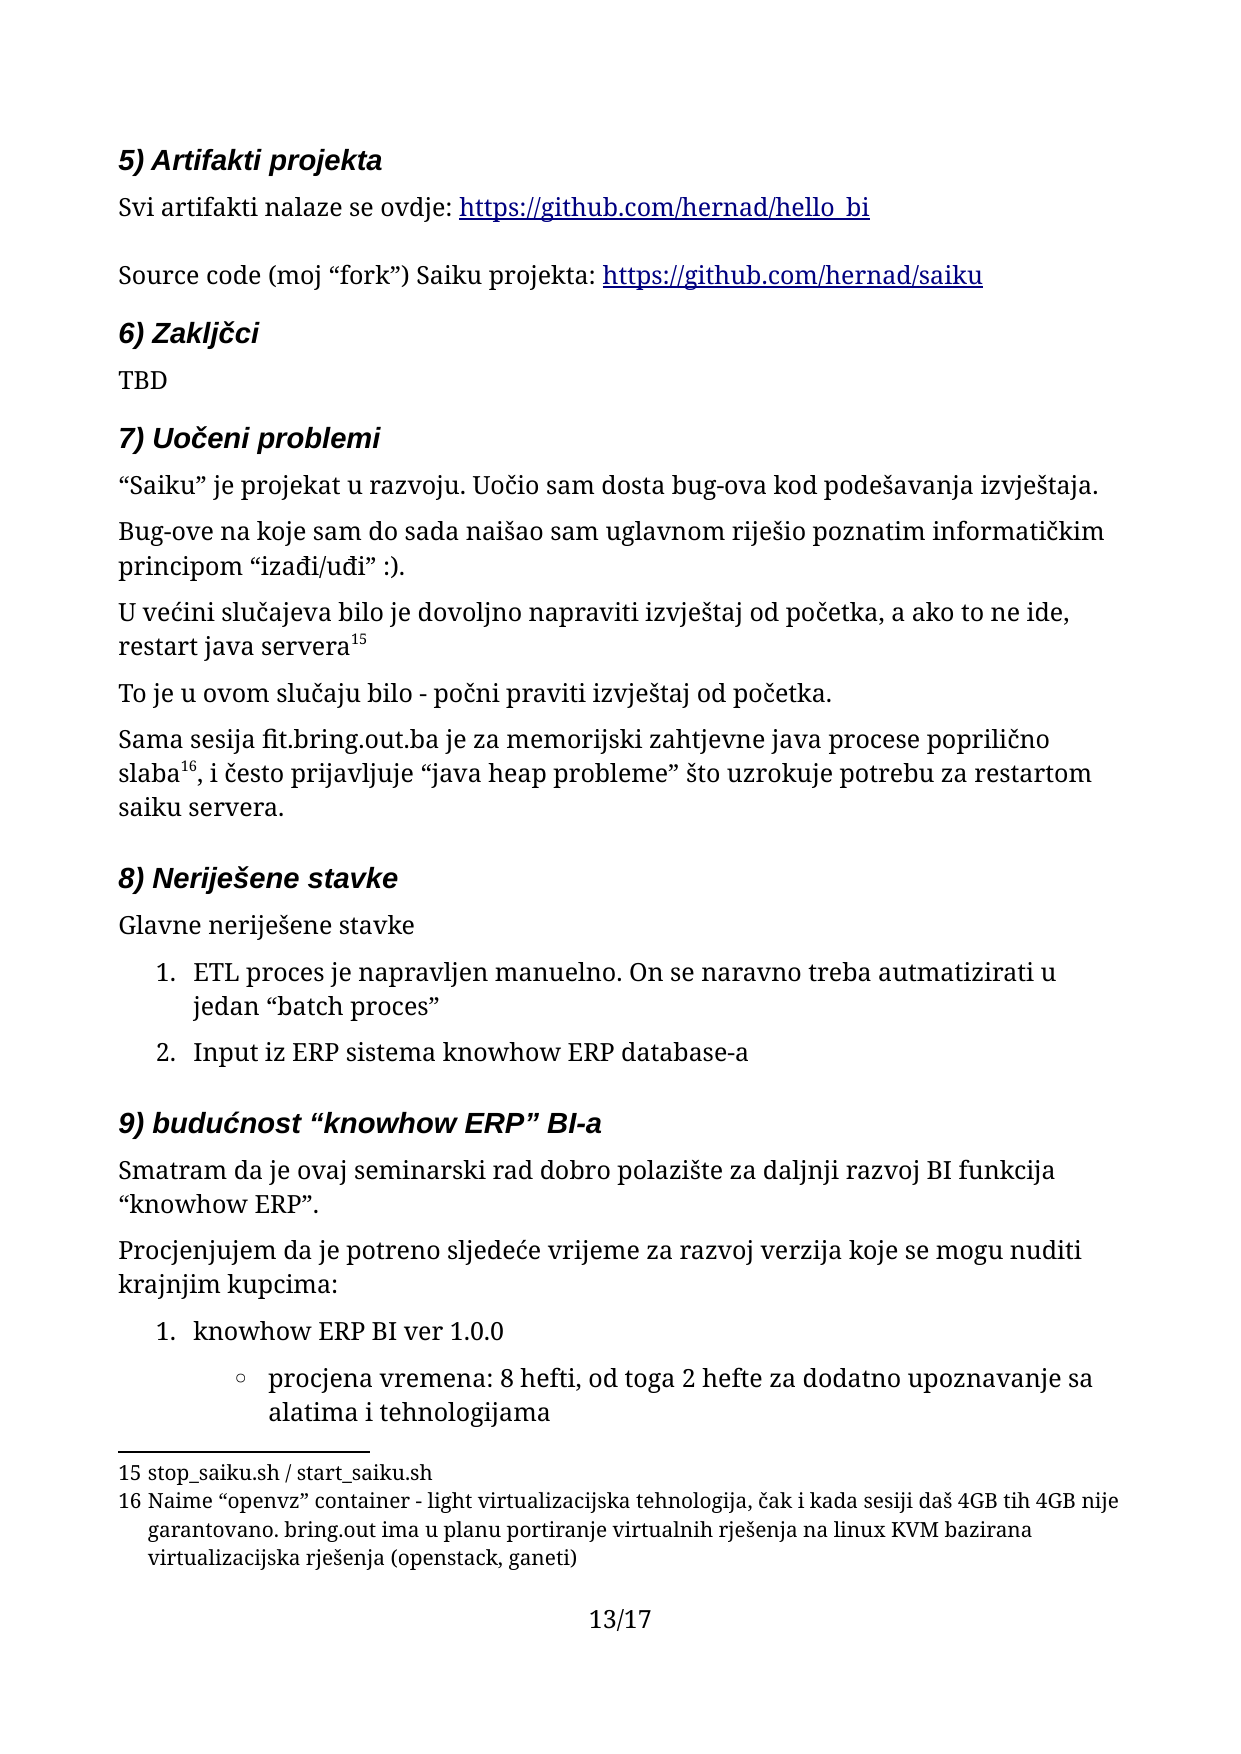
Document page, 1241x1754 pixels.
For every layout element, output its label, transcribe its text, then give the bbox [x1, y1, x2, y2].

list ETL proces je napravljen manuelno. On se naravno treba autmatizirati u jedan “batch proces” [156, 954, 1122, 1022]
text Svi artifakti nalaze se ovdje: https://github.com/hernad/hello_bi [118, 189, 1122, 223]
text TBD [118, 362, 1122, 396]
text Sama sesija fit.bring.out.ba je za memorijski zahtjevne java procese poprilično slaba, i često prijavljuje “java heap probleme” što uzrokuje potrebu za restartom saiku servera. [118, 722, 1122, 824]
subtitle 7) Uočeni problemi [118, 421, 1122, 455]
text U većini slučajeva bilo je dovoljno napraviti izvještaj od početka, a ako to ne ide, restart java servera [118, 595, 1122, 663]
text Smatram da je ovaj seminarski rad dobro polazište za daljnji razvoj BI funkcija “knowhow ERP”. [118, 1152, 1122, 1221]
text To je u ovom slučaju bilo - počni praviti izvještaj od početka. [118, 675, 1122, 709]
subtitle 8) Neriješene stavke [118, 862, 1122, 895]
subtitle 6) Zakljčci [118, 316, 1122, 350]
text Glavne neriješene stavke [118, 908, 1122, 942]
text Naime “openvz” container - light virtualizacijska tehnologija, čak i kada sesiji daš 4GB tih 4GB nije garantovano. bring.out ima u planu portiranje virtualnih rješenja na linux KVM bazirana virtualizacijska rješenja (openstack, ganeti) [118, 1486, 1122, 1572]
list procjena vremena: 8 hefti, od toga 2 hefte za dodatno upoznavanje sa alatima i tehnologijama [231, 1360, 1122, 1428]
text Source code (moj “fork”) Saiku projekta: https://github.com/hernad/saiku [118, 257, 1122, 291]
subtitle 5) Artifakti projekta [118, 143, 1122, 177]
list Input iz ERP sistema knowhow ERP database-a [156, 1035, 1122, 1069]
subtitle 9) budućnost “knowhow ERP” BI-a [118, 1106, 1122, 1140]
text Bug-ove na koje sam do sada naišao sam uglavnom riješio poznatim informatičkim principom “izađi/uđi” :). [118, 514, 1122, 582]
text stop_saiku.sh / start_saiku.sh [118, 1458, 1122, 1486]
text Procjenjujem da je potreno sljedeće vrijeme za razvoj verzija koje se mogu nuditi krajnjim kupcima: [118, 1233, 1122, 1301]
list knowhow ERP BI ver 1.0.0 [156, 1314, 1122, 1348]
text “Saiku” je projekat u razvoju. Uočio sam dosta bug-ova kod podešavanja izvještaja. [118, 467, 1122, 502]
